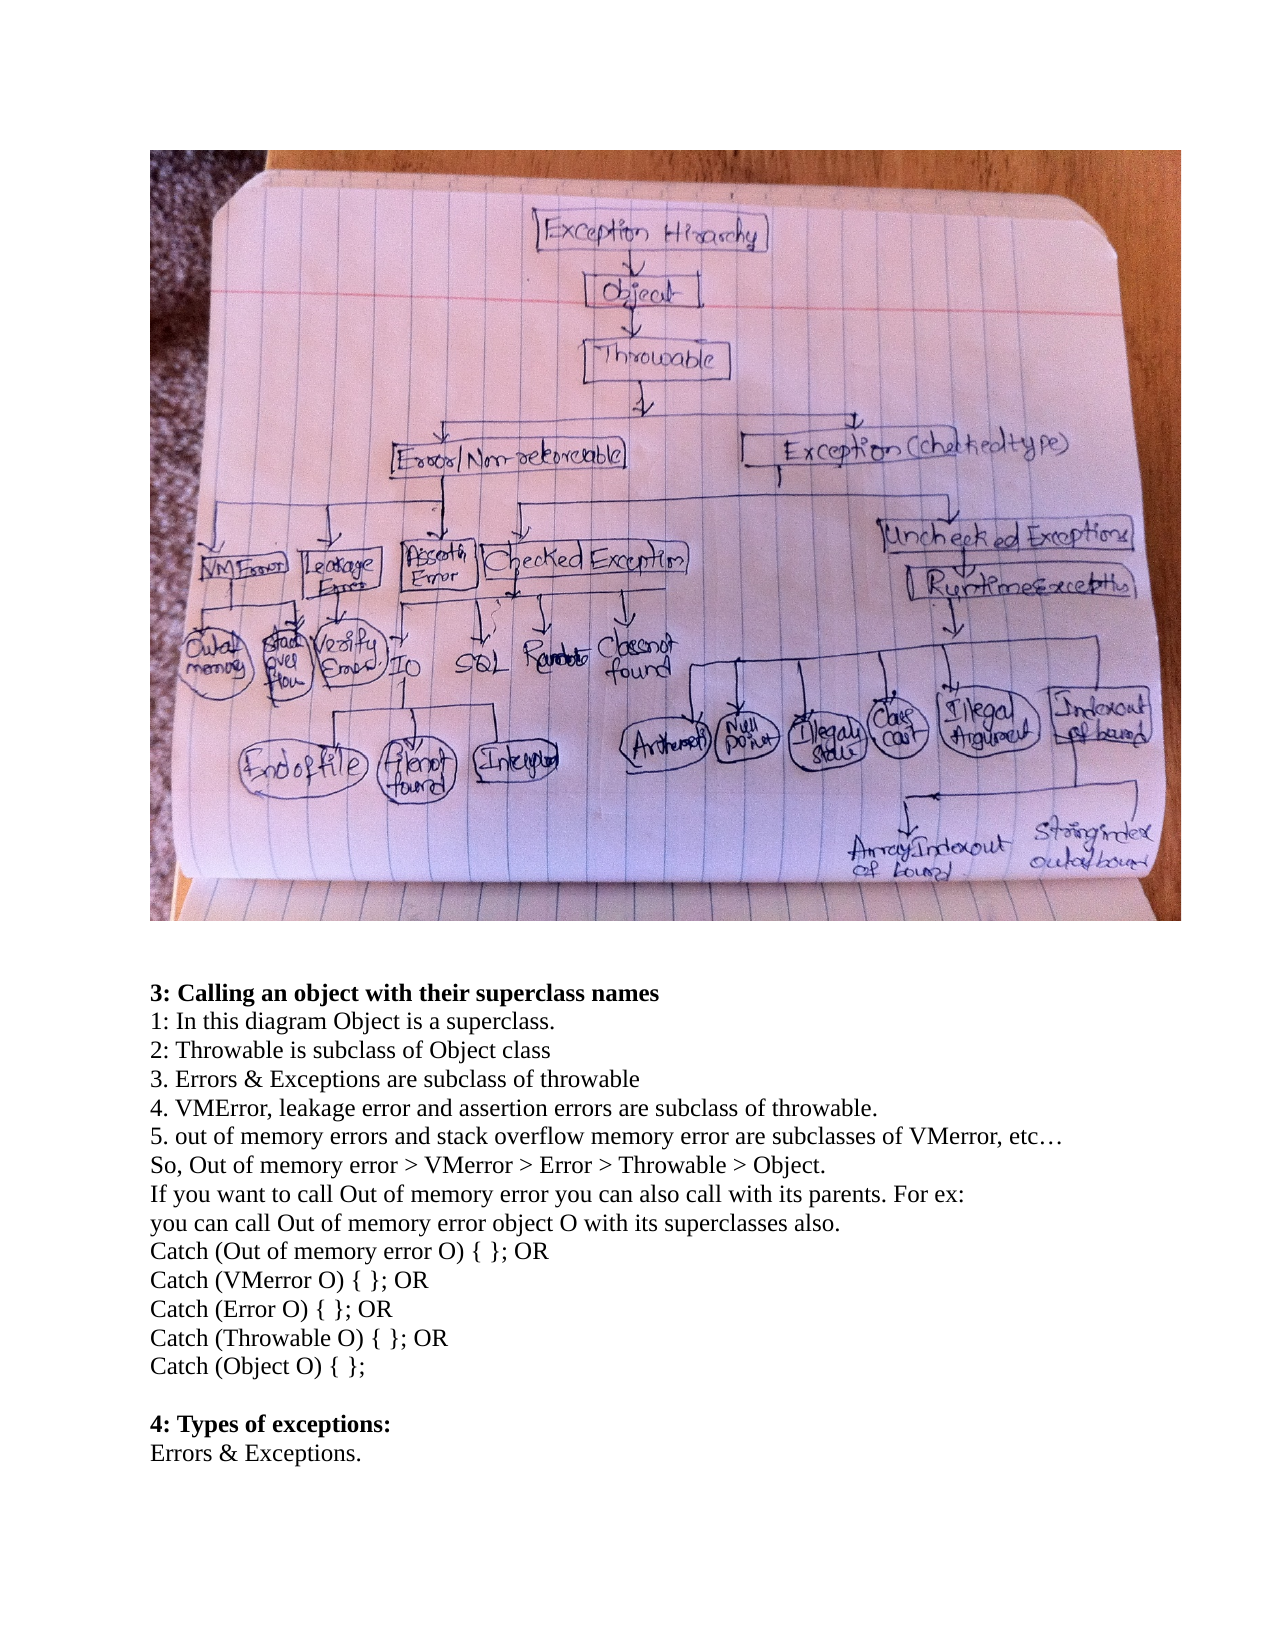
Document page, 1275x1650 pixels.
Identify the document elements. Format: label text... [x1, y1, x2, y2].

text Catch (Object O) { }; [150, 1351, 1125, 1380]
text Catch (Error O) { }; OR [150, 1294, 1125, 1323]
text Catch (Throwable O) { }; OR [150, 1323, 1125, 1351]
text 5. out of memory errors and stack overflow memory error are subclasses of VMerror, etc… [150, 1121, 1125, 1150]
picture [150, 150, 1182, 921]
text So, Out of memory error > VMerror > Error > Throwable > Object. [150, 1150, 1125, 1179]
text If you want to call Out of memory error you can also call with its parents. For ex: you can call Out of memory error object O with its superclasses also. [150, 1179, 1125, 1236]
text Catch (VMerror O) { }; OR [150, 1265, 1125, 1294]
text 3. Errors & Exceptions are subclass of throwable [150, 1064, 1125, 1093]
text 1: In this diagram Object is a superclass. [150, 1006, 1125, 1035]
text 3: Calling an object with their superclass names [150, 978, 1125, 1006]
text Catch (Out of memory error O) { }; OR [150, 1236, 1125, 1265]
text 2: Throwable is subclass of Object class [150, 1035, 1125, 1064]
text Errors & Exceptions. [150, 1438, 1125, 1466]
text 4. VMError, leakage error and assertion errors are subclass of throwable. [150, 1093, 1125, 1121]
text 4: Types of exceptions: [150, 1409, 1125, 1438]
